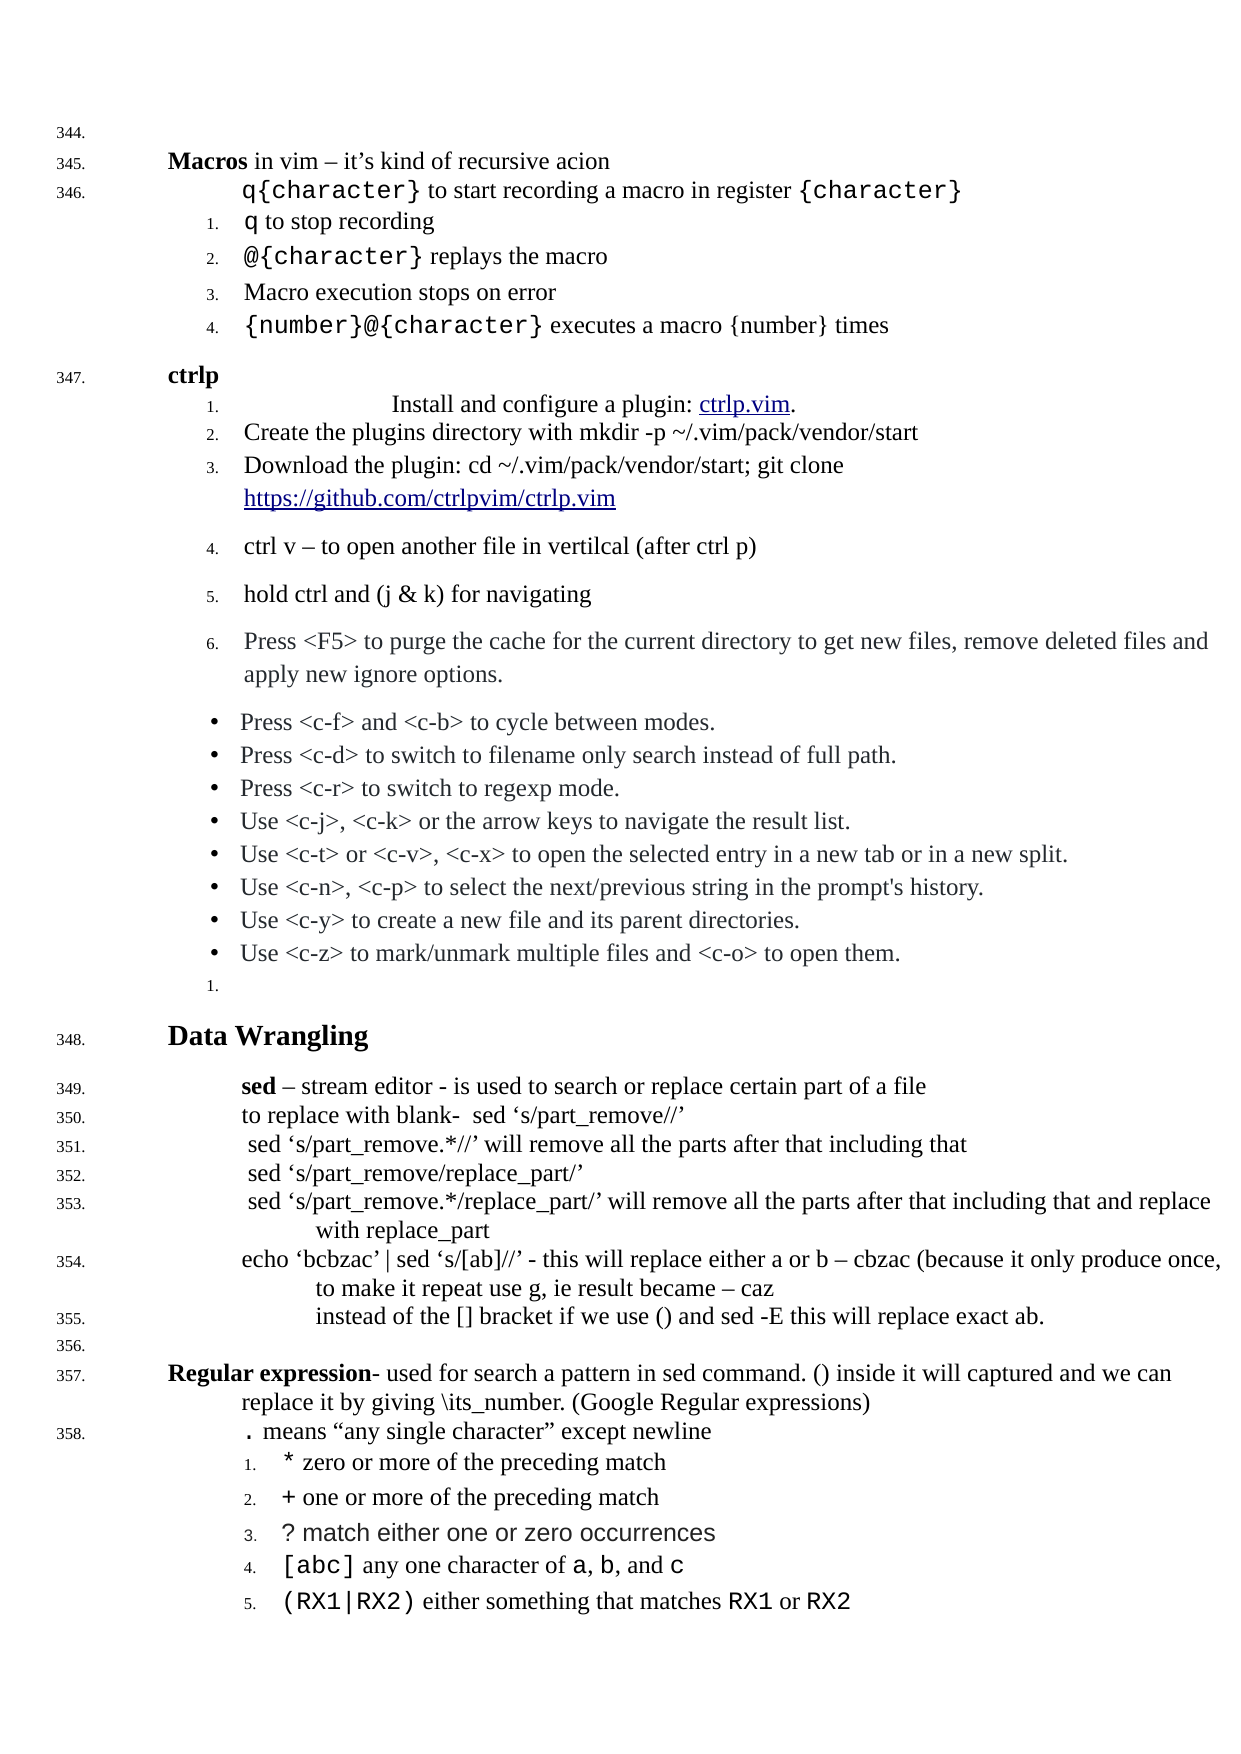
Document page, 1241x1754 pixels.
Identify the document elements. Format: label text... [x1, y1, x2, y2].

list Macro execution stops on error [206, 277, 1222, 306]
list Use <c-n>, <c-p> to select the next/previous string in the prompt's history. [210, 872, 1222, 901]
list Use <c-t> or <c-v>, <c-x> to open the selected entry in a new tab or in a new split. [210, 839, 1222, 868]
list echo ‘bcbzac’ | sed ‘s/[ab]//’ - this will replace either a or b – cbzac (because it only produce once, to make it repeat use g, ie result became – caz [56, 1244, 1222, 1301]
list Regular expression- used for search a pattern in sed command. () inside it will captured and we can replace it by giving \its_number. (Google Regular expressions) [56, 1358, 1222, 1416]
list q{character} to start recording a macro in register {character} [56, 175, 1222, 206]
list Use <c-y> to create a new file and its parent directories. [210, 905, 1222, 934]
list Use <c-z> to mark/unmark multiple files and <c-o> to open them. [210, 938, 1222, 967]
list Press <c-f> and <c-b> to cycle between modes. [210, 707, 1222, 736]
list instead of the [] bracket if we use () and sed -E this will replace exact ab. [56, 1301, 1222, 1330]
list Press <c-d> to switch to filename only search instead of full path. [210, 740, 1222, 769]
list Install and configure a plugin: ctrlp.vim. [206, 389, 1222, 417]
list + one or more of the preceding match [244, 1482, 1222, 1513]
list . means “any single character” except newline [56, 1416, 1222, 1447]
list Use <c-j>, <c-k> or the arrow keys to navigate the result list. [210, 806, 1222, 835]
list Create the plugins directory with mkdir -p ~/.vim/pack/vendor/start [206, 417, 1222, 446]
list sed ‘s/part_remove/replace_part/’ [56, 1158, 1222, 1186]
list ctrl v – to open another file in vertilcal (after ctrl p) [206, 531, 1222, 560]
list ctrlp [56, 360, 1222, 389]
list Press <F5> to purge the cache for the current directory to get new files, remove deleted files and apply new ignore options. [206, 626, 1222, 688]
list * zero or more of the preceding match [244, 1447, 1222, 1478]
list (RX1|RX2) either something that matches RX1 or RX2 [244, 1586, 1222, 1617]
list sed ‘s/part_remove.*/replace_part/’ will remove all the parts after that including that and replace with replace_part [56, 1186, 1222, 1244]
list q to stop recording [206, 206, 1222, 237]
list @{character} replays the macro [206, 241, 1222, 272]
list Data Wrangling [56, 1018, 1222, 1052]
list Macros in vim – it’s kind of recursive acion [56, 146, 1222, 175]
list Download the plugin: cd ~/.vim/pack/vendor/start; git clone https://github.com/ctrlpvim/ctrlp.vim [206, 450, 1222, 512]
list hold ctrl and (j & k) for navigating [206, 579, 1222, 607]
list sed ‘s/part_remove.*//’ will remove all the parts after that including that [56, 1129, 1222, 1158]
list ? match either one or zero occurrences [244, 1518, 1222, 1546]
list sed – stream editor - is used to search or replace certain part of a file [56, 1071, 1222, 1100]
list to replace with blank- sed ‘s/part_remove//’ [56, 1100, 1222, 1129]
list {number}@{character} executes a macro {number} times [206, 310, 1222, 341]
list Press <c-r> to switch to regexp mode. [210, 773, 1222, 802]
list [abc] any one character of a, b, and c [244, 1551, 1222, 1581]
